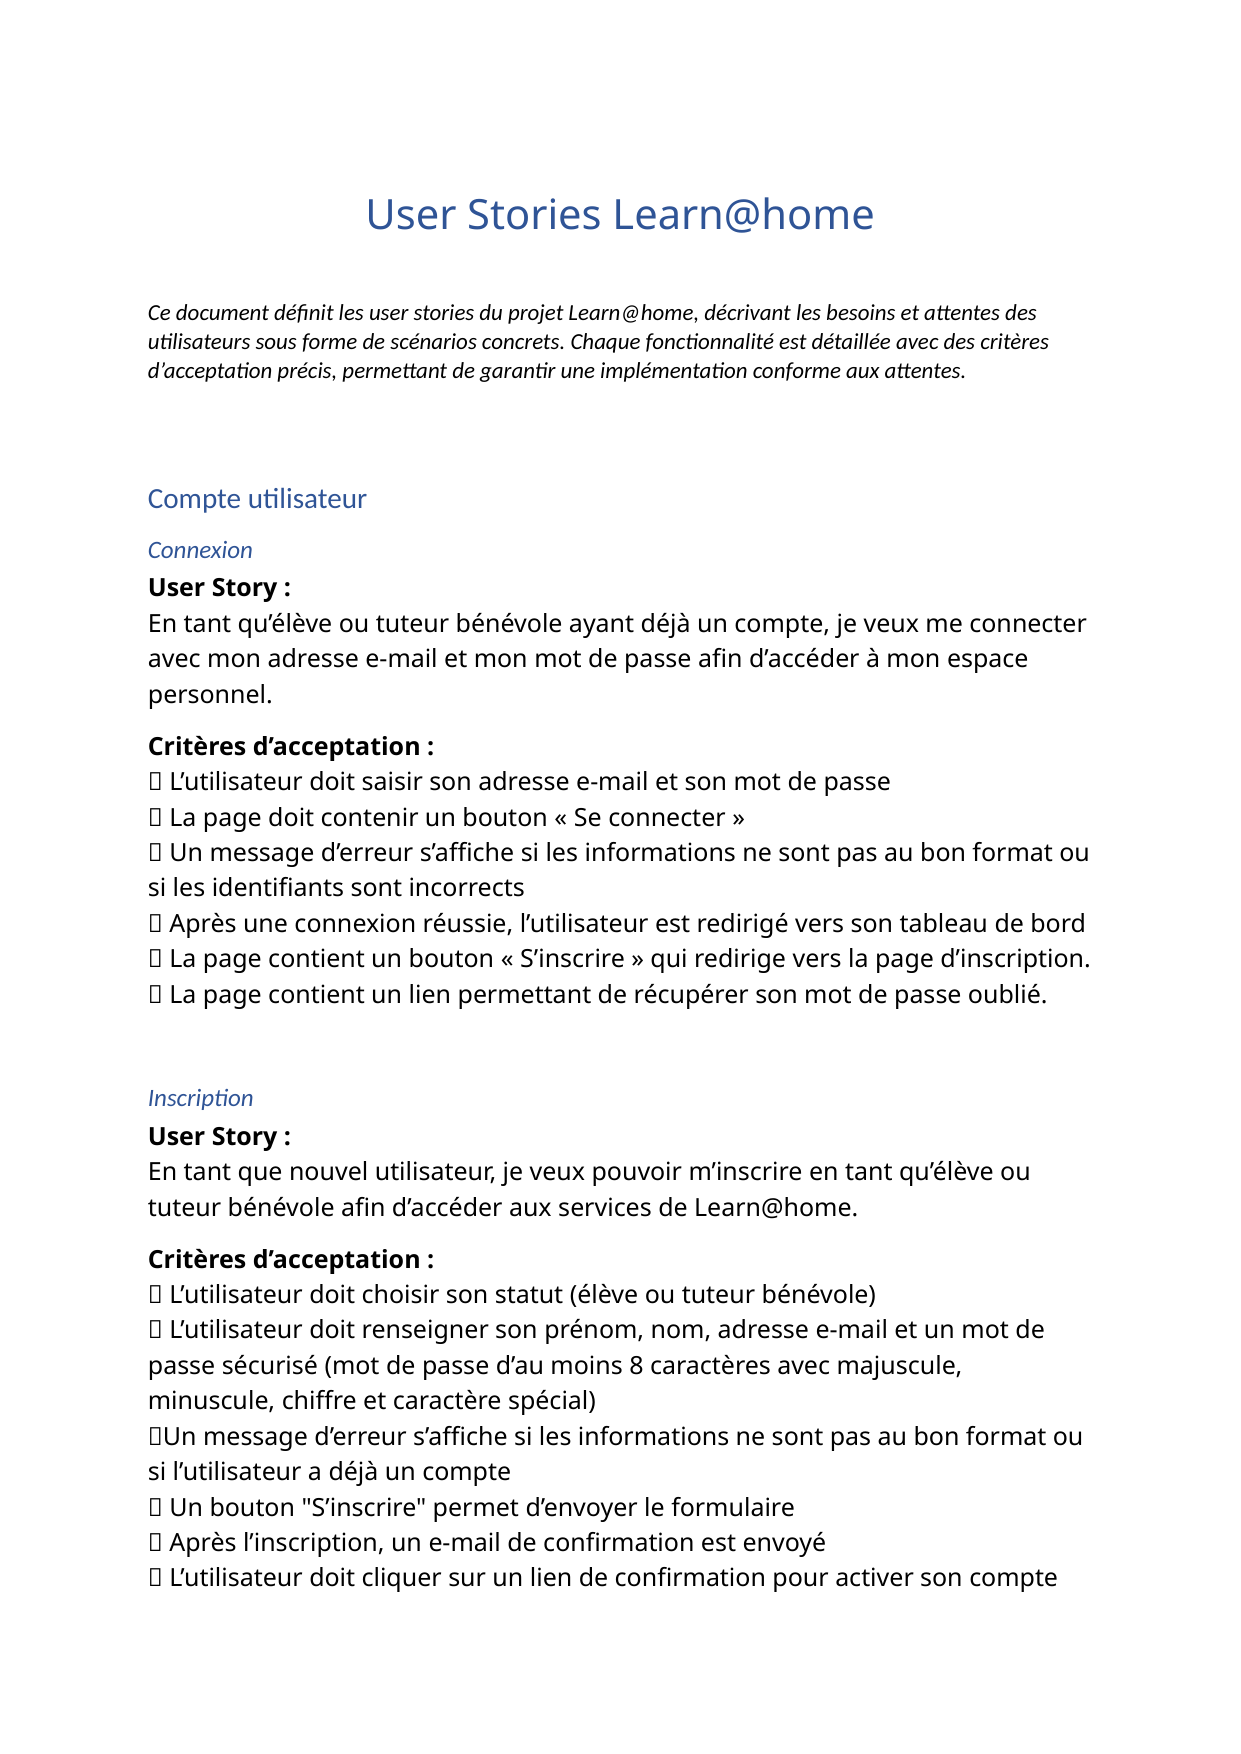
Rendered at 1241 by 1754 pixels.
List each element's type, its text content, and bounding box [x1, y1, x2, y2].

text User Story : En tant que nouvel utilisateur, je veux pouvoir m’inscrire en tant qu’élève ou tuteur bénévole afin d’accéder aux services de Learn@home. [148, 1118, 1093, 1223]
subtitle Connexion [148, 534, 1093, 565]
text Ce document définit les user stories du projet Learn@home, décrivant les besoins et attentes des utilisateurs sous forme de scénarios concrets. Chaque fonctionnalité est détaillée avec des critères d’acceptation précis, permettant de garantir une implémentation conforme aux attentes. [148, 298, 1093, 384]
text Critères d’acceptation : ✅ L’utilisateur doit saisir son adresse e-mail et son mot de passe ✅ La page doit contenir un bouton « Se connecter » ✅ Un message d’erreur s’affiche si les informations ne sont pas au bon format ou si les identifiants sont incorrects ✅ Après une connexion réussie, l’utilisateur est redirigé vers son tableau de bord ✅ La page contient un bouton « S’inscrire » qui redirige vers la page d’inscription. ✅ La page contient un lien permettant de récupérer son mot de passe oublié. [148, 728, 1093, 1010]
subtitle Inscription [148, 1082, 1093, 1113]
text Critères d’acceptation : ✅ L’utilisateur doit choisir son statut (élève ou tuteur bénévole) ✅ L’utilisateur doit renseigner son prénom, nom, adresse e-mail et un mot de passe sécurisé (mot de passe d’au moins 8 caractères avec majuscule, minuscule, chiffre et caractère spécial) ✅Un message d’erreur s’affiche si les informations ne sont pas au bon format ou si l’utilisateur a déjà un compte ✅ Un bouton "S’inscrire" permet d’envoyer le formulaire ✅ Après l’inscription, un e-mail de confirmation est envoyé ✅ L’utilisateur doit cliquer sur un lien de confirmation pour activer son compte [148, 1241, 1093, 1594]
text User Story : En tant qu’élève ou tuteur bénévole ayant déjà un compte, je veux me connecter avec mon adresse e-mail et mon mot de passe afin d’accéder à mon espace personnel. [148, 570, 1093, 710]
subtitle User Stories Learn@home [148, 185, 1093, 242]
subtitle Compte utilisateur [148, 481, 1093, 516]
